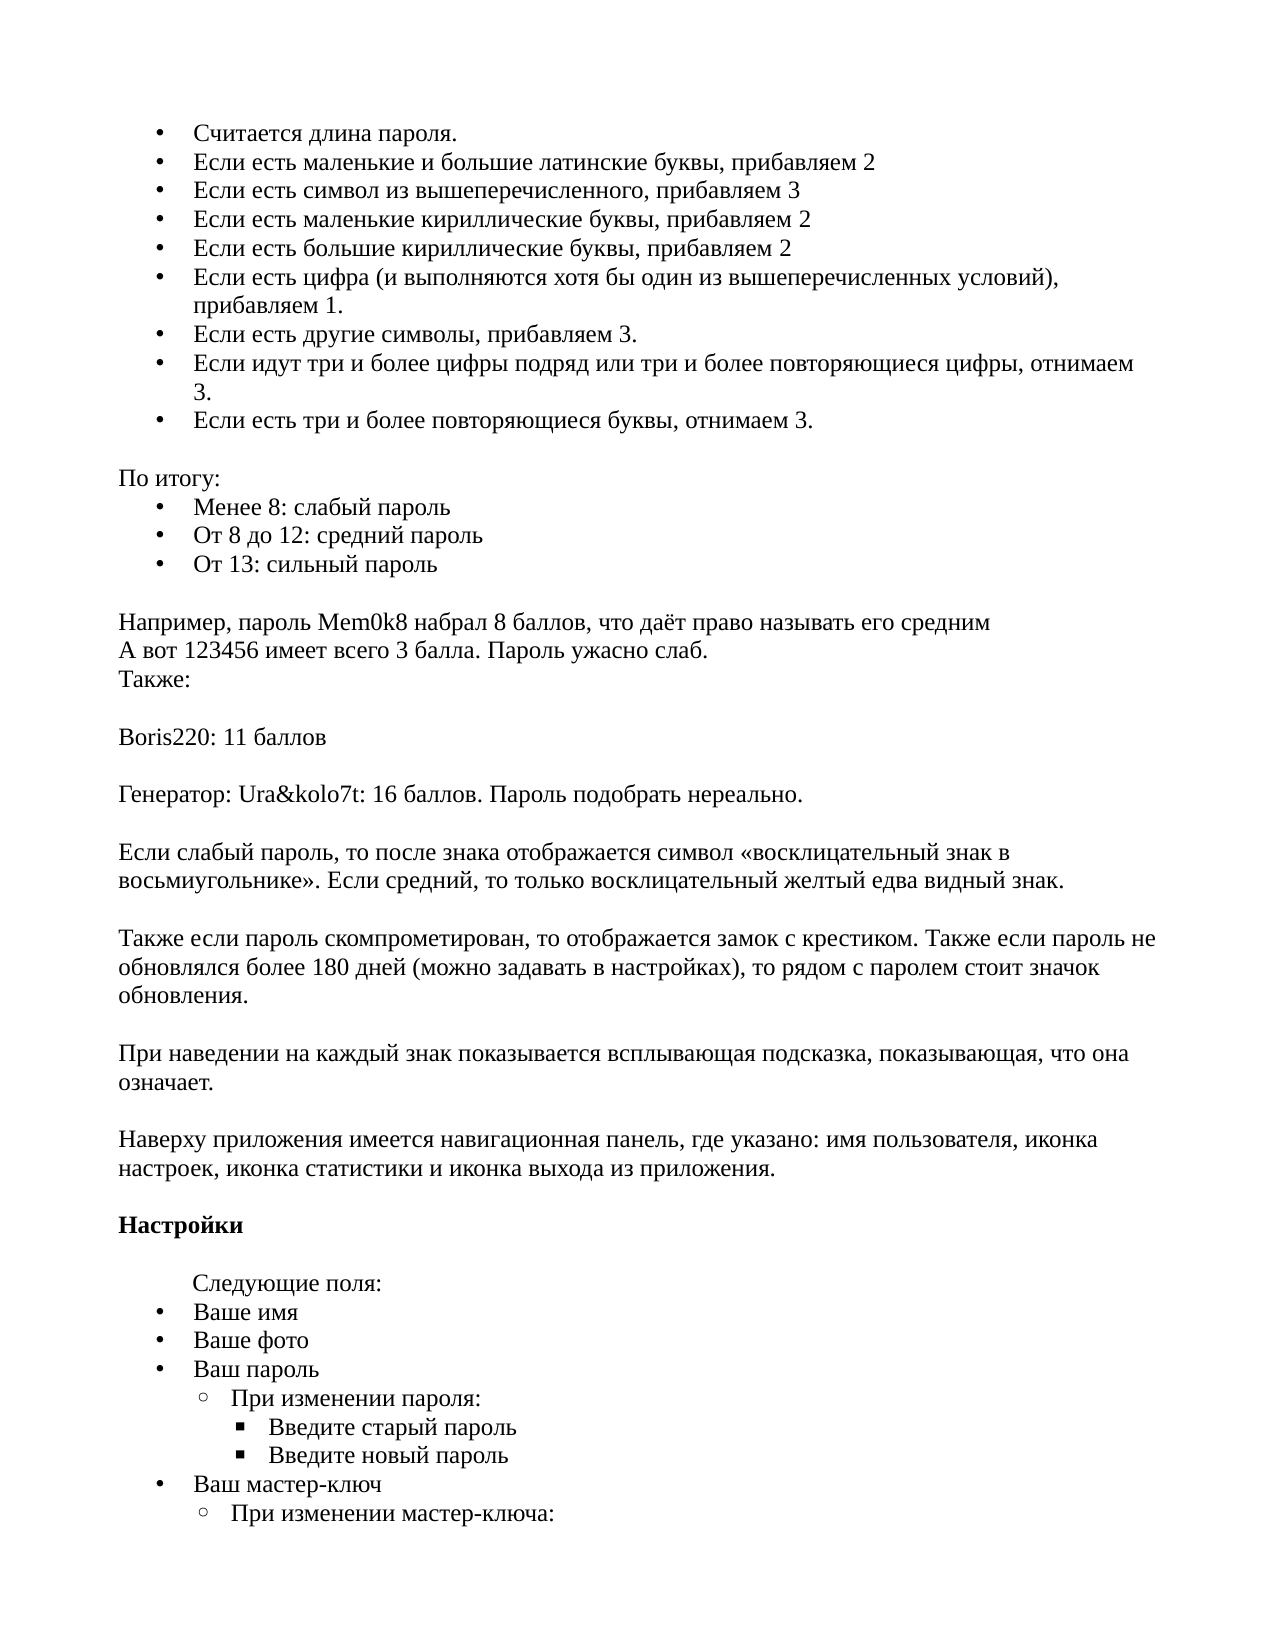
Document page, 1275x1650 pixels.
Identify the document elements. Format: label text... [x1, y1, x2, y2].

text Boris220: 11 баллов [118, 722, 1157, 751]
text Настройки [118, 1211, 1157, 1239]
list Введите новый пароль [231, 1441, 1157, 1469]
list Если есть маленькие и большие латинские буквы, прибавляем 2 [156, 147, 1157, 176]
list Если есть большие кириллические буквы, прибавляем 2 [156, 233, 1157, 262]
list Считается длина пароля. [156, 118, 1157, 147]
text Наверху приложения имеется навигационная панель, где указано: имя пользователя, иконка настроек, иконка статистики и иконка выхода из приложения. [118, 1124, 1157, 1182]
list Менее 8: слабый пароль [156, 492, 1157, 521]
text Генератор: Ura&kolo7t: 16 баллов. Пароль подобрать нереально. [118, 779, 1157, 808]
text А вот 123456 имеет всего 3 балла. Пароль ужасно слаб. [118, 636, 1157, 664]
list Ваше имя [156, 1297, 1157, 1326]
list Ваше фото [156, 1326, 1157, 1354]
text Также если пароль скомпрометирован, то отображается замок с крестиком. Также если пароль не обновлялся более 180 дней (можно задавать в настройках), то рядом с паролем стоит значок обновления. [118, 923, 1157, 1009]
list При изменении мастер-ключа: [193, 1498, 1157, 1527]
list Если есть три и более повторяющиеся буквы, отнимаем 3. [156, 406, 1157, 434]
text Если слабый пароль, то после знака отображается символ «восклицательный знак в восьмиугольнике». Если средний, то только восклицательный желтый едва видный знак. [118, 837, 1157, 894]
text По итогу: [118, 463, 1157, 492]
list Если есть символ из вышеперечисленного, прибавляем 3 [156, 176, 1157, 204]
list Если есть цифра (и выполняются хотя бы один из вышеперечисленных условий), прибавляем 1. [156, 262, 1157, 319]
list При изменении пароля: [193, 1383, 1157, 1412]
list Если есть другие символы, прибавляем 3. [156, 319, 1157, 348]
text Также: [118, 664, 1157, 693]
list Ваш пароль [156, 1354, 1157, 1383]
list Если есть маленькие кириллические буквы, прибавляем 2 [156, 204, 1157, 233]
list Если идут три и более цифры подряд или три и более повторяющиеся цифры, отнимаем 3. [156, 348, 1157, 406]
list От 8 до 12: средний пароль [156, 521, 1157, 549]
list Ваш мастер-ключ [156, 1469, 1157, 1498]
text При наведении на каждый знак показывается всплывающая подсказка, показывающая, что она означает. [118, 1038, 1157, 1096]
list Введите старый пароль [231, 1412, 1157, 1441]
list От 13: сильный пароль [156, 549, 1157, 578]
text Например, пароль Mem0k8 набрал 8 баллов, что даёт право называть его средним [118, 607, 1157, 636]
text Следующие поля: [118, 1268, 1157, 1297]
